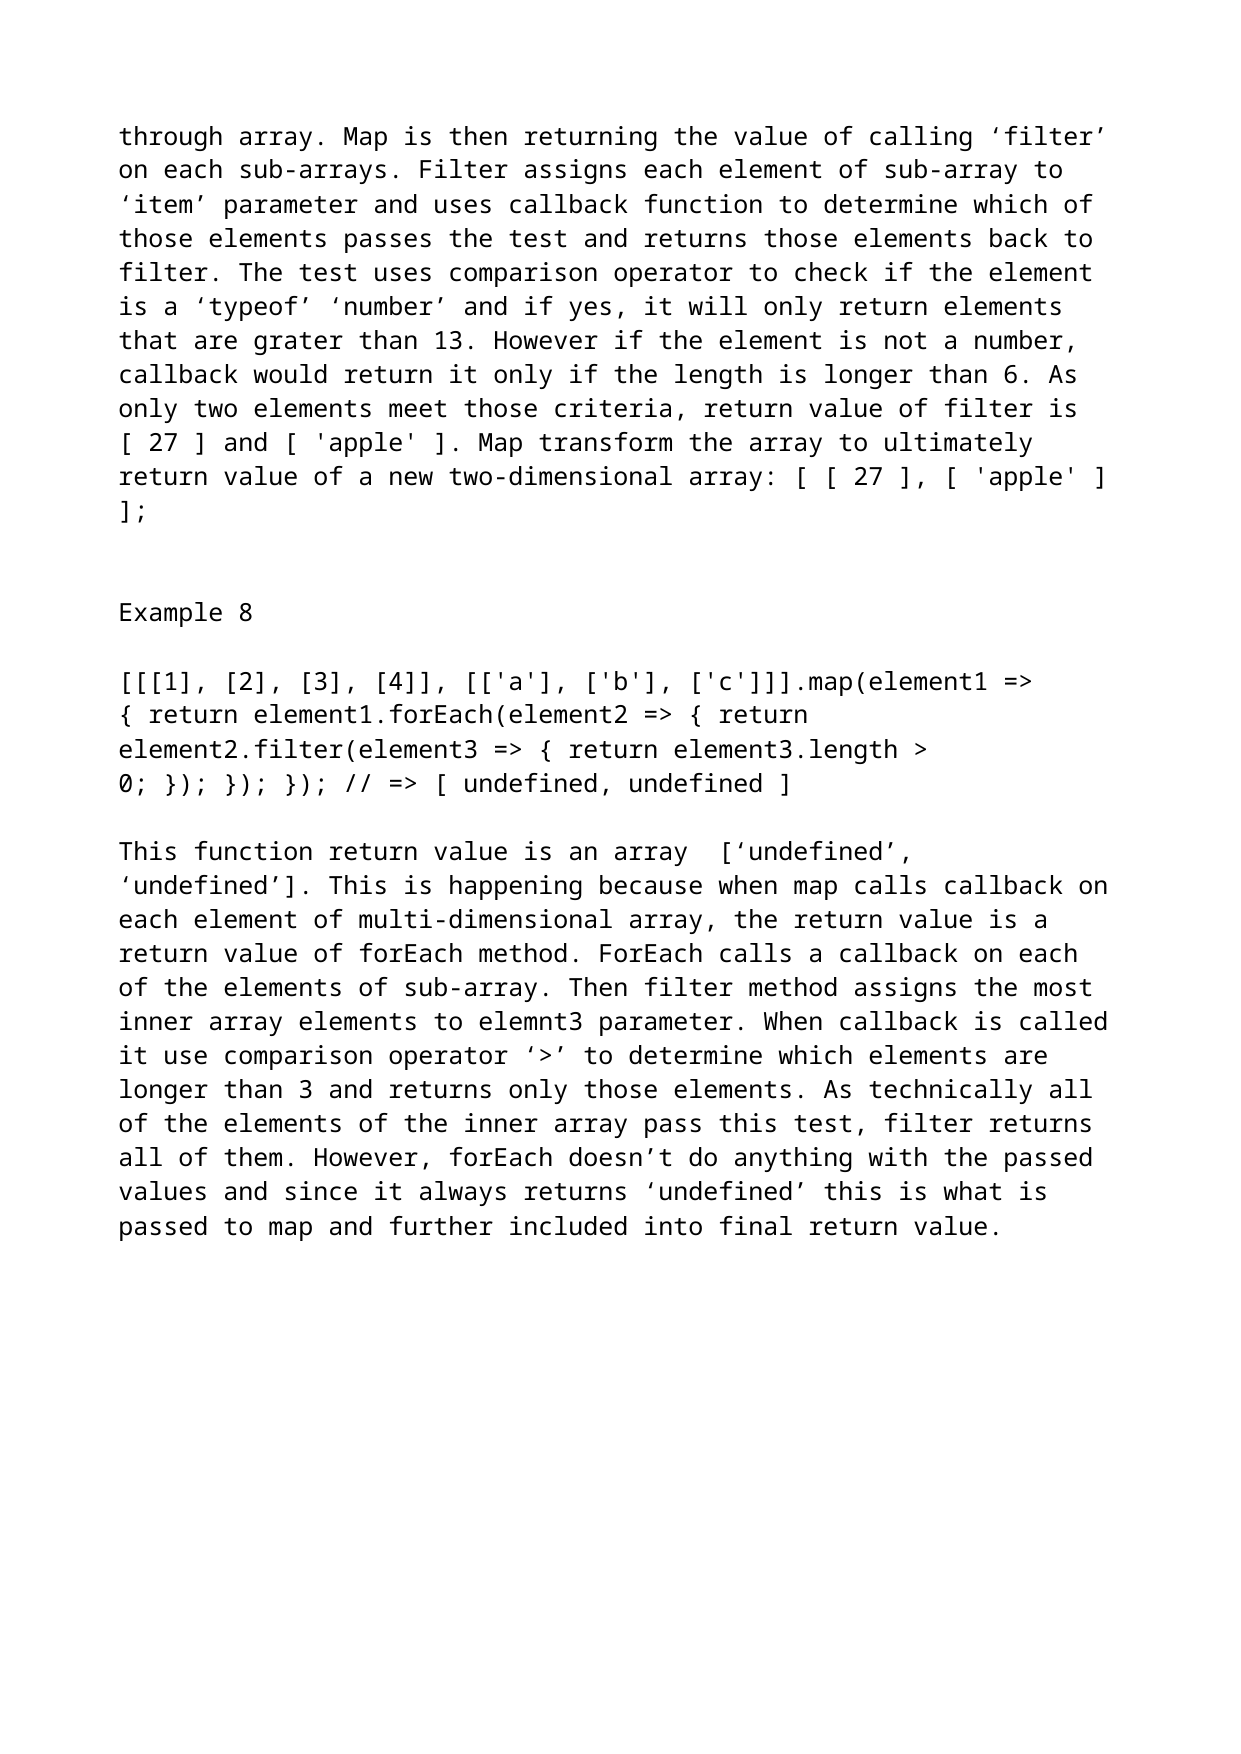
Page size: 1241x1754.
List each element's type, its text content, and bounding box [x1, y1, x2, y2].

text [[[1], [2], [3], [4]], [['a'], ['b'], ['c']]].map(element1 => { return element1.forEach(element2 => { return element2.filter(element3 => { return element3.length > 0; }); }); }); // => [ undefined, undefined ] [118, 663, 1122, 799]
text Example 8 [118, 595, 1122, 629]
text This function return value is an array [‘undefined’, ‘undefined’]. This is happening because when map calls callback on each element of multi-dimensional array, the return value is a return value of forEach method. ForEach calls a callback on each of the elements of sub-array. Then filter method assigns the most inner array elements to elemnt3 parameter. When callback is called it use comparison operator ‘>’ to determine which elements are longer than 3 and returns only those elements. As technically all of the elements of the inner array pass this test, filter returns all of them. However, forEach doesn’t do anything with the passed values and since it always returns ‘undefined’ this is what is passed to map and further included into final return value. [118, 833, 1122, 1242]
text through array. Map is then returning the value of calling ‘filter’ on each sub-arrays. Filter assigns each element of sub-array to ‘item’ parameter and uses callback function to determine which of those elements passes the test and returns those elements back to filter. The test uses comparison operator to check if the element is a ‘typeof’ ‘number’ and if yes, it will only return elements that are grater than 13. However if the element is not a number, callback would return it only if the length is longer than 6. As only two elements meet those criteria, return value of filter is [ 27 ] and [ 'apple' ]. Map transform the array to ultimately return value of a new two-dimensional array: [ [ 27 ], [ 'apple' ] ]; [118, 118, 1122, 527]
